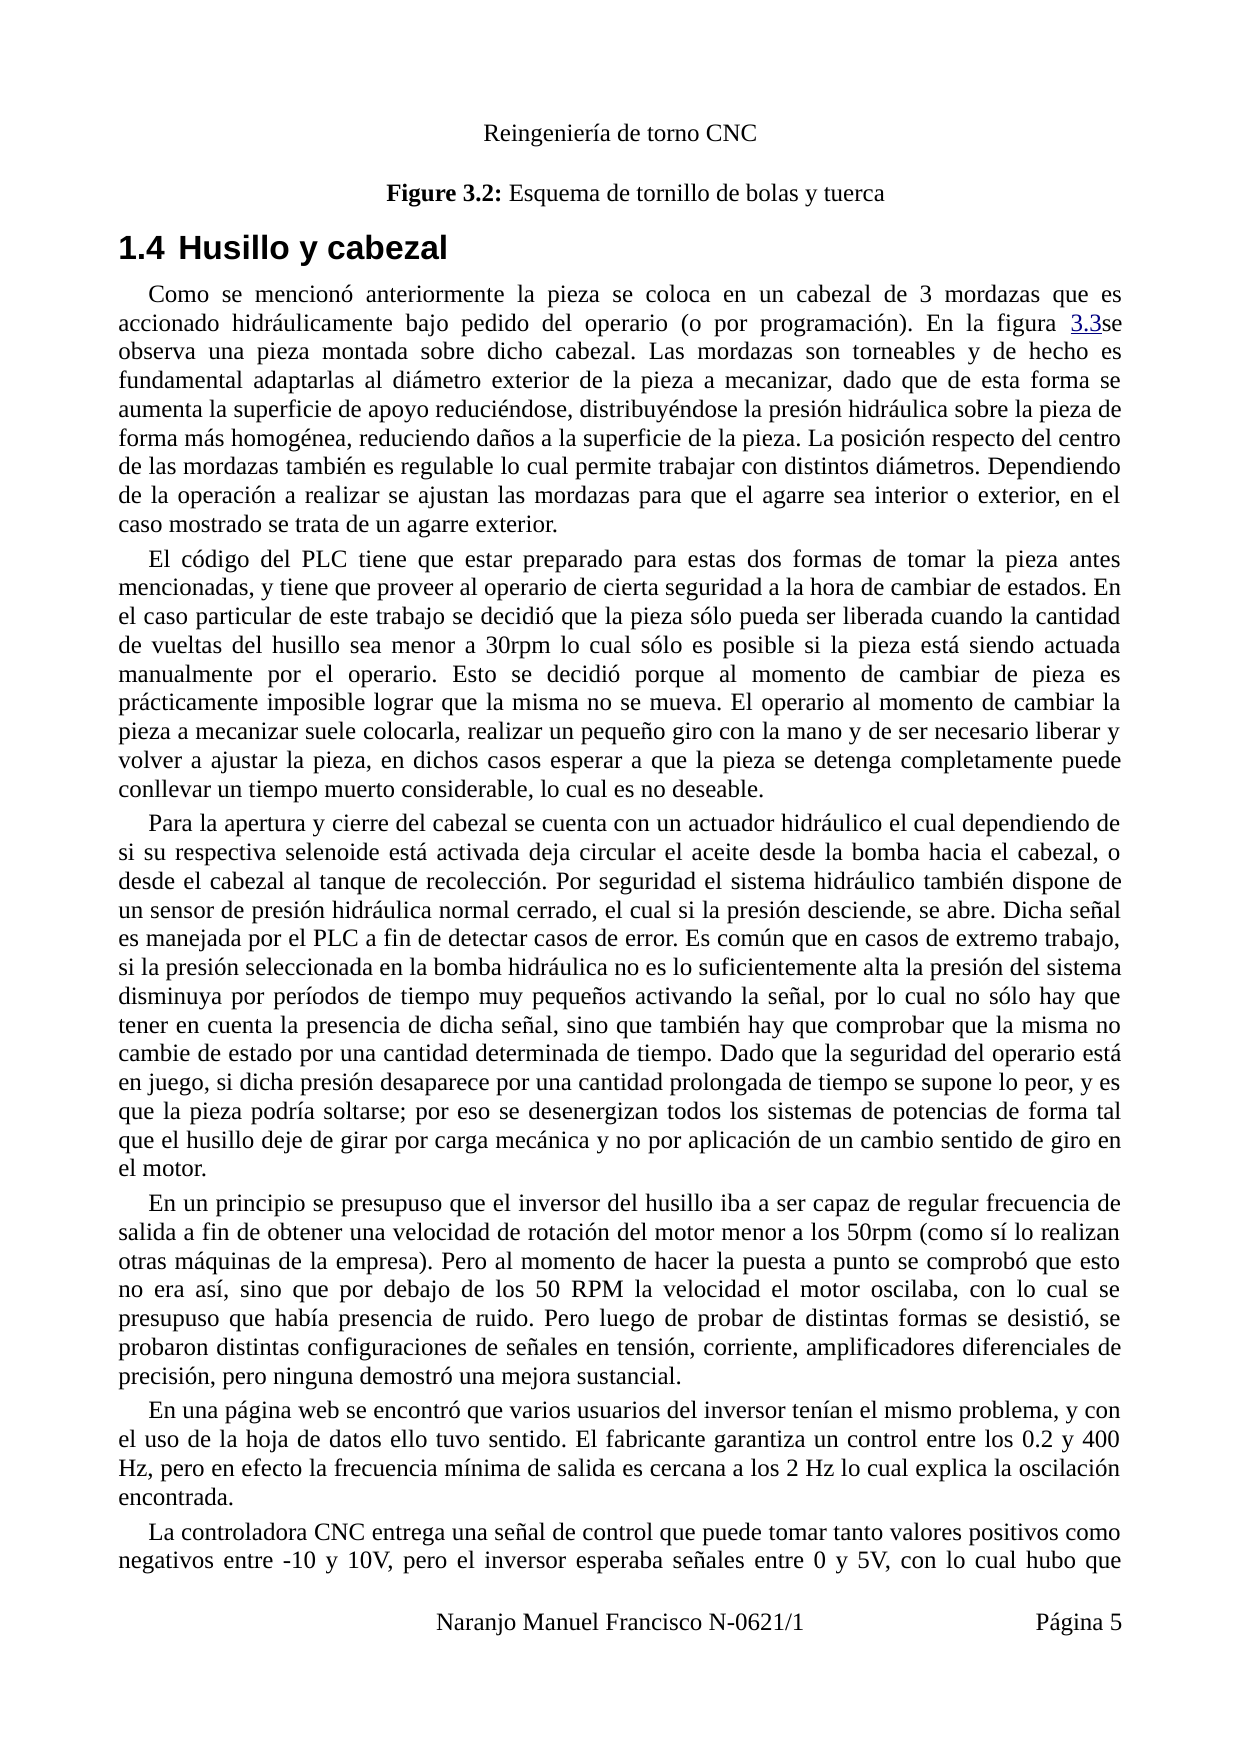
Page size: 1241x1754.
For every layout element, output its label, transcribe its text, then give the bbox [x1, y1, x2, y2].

text Como se mencionó anteriormente la pieza se coloca en un cabezal de 3 mordazas que es accionado hidráulicamente bajo pedido del operario (o por programación). En la figura 3.3se observa una pieza montada sobre dicho cabezal. Las mordazas son torneables y de hecho es fundamental adaptarlas al diámetro exterior de la pieza a mecanizar, dado que de esta forma se aumenta la superficie de apoyo reduciéndose, distribuyéndose la presión hidráulica sobre la pieza de forma más homogénea, reduciendo daños a la superficie de la pieza. La posición respecto del centro de las mordazas también es regulable lo cual permite trabajar con distintos diámetros. Dependiendo de la operación a realizar se ajustan las mordazas para que el agarre sea interior o exterior, en el caso mostrado se trata de un agarre exterior. [118, 279, 1122, 538]
text Para la apertura y cierre del cabezal se cuenta con un actuador hidráulico el cual dependiendo de si su respectiva selenoide está activada deja circular el aceite desde la bomba hacia el cabezal, o desde el cabezal al tanque de recolección. Por seguridad el sistema hidráulico también dispone de un sensor de presión hidráulica normal cerrado, el cual si la presión desciende, se abre. Dicha señal es manejada por el PLC a fin de detectar casos de error. Es común que en casos de extremo trabajo, si la presión seleccionada en la bomba hidráulica no es lo suficientemente alta la presión del sistema disminuya por períodos de tiempo muy pequeños activando la señal, por lo cual no sólo hay que tener en cuenta la presencia de dicha señal, sino que también hay que comprobar que la misma no cambie de estado por una cantidad determinada de tiempo. Dado que la seguridad del operario está en juego, si dicha presión desaparece por una cantidad prolongada de tiempo se supone lo peor, y es que la pieza podría soltarse; por eso se desenergizan todos los sistemas de potencias de forma tal que el husillo deje de girar por carga mecánica y no por aplicación de un cambio sentido de giro en el motor. [118, 808, 1122, 1182]
text La controladora CNC entrega una señal de control que puede tomar tanto valores positivos como negativos entre -10 y 10V, pero el inversor esperaba señales entre 0 y 5V, con lo cual hubo que [118, 1517, 1122, 1574]
text En una página web se encontró que varios usuarios del inversor tenían el mismo problema, y con el uso de la hoja de datos ello tuvo sentido. El fabricante garantiza un control entre los 0.2 y 400 Hz, pero en efecto la frecuencia mínima de salida es cercana a los 2 Hz lo cual explica la oscilación encontrada. [118, 1396, 1122, 1511]
text En un principio se presupuso que el inversor del husillo iba a ser capaz de regular frecuencia de salida a fin de obtener una velocidad de rotación del motor menor a los 50rpm (como sí lo realizan otras máquinas de la empresa). Pero al momento de hacer la puesta a punto se comprobó que esto no era así, sino que por debajo de los 50 RPM la velocidad el motor oscilaba, con lo cual se presupuso que había presencia de ruido. Pero luego de probar de distintas formas se desistió, se probaron distintas configuraciones de señales en tensión, corriente, amplificadores diferenciales de precisión, pero ninguna demostró una mejora sustancial. [118, 1188, 1122, 1389]
text El código del PLC tiene que estar preparado para estas dos formas de tomar la pieza antes mencionadas, y tiene que proveer al operario de cierta seguridad a la hora de cambiar de estados. En el caso particular de este trabajo se decidió que la pieza sólo pueda ser liberada cuando la cantidad de vueltas del husillo sea menor a 30rpm lo cual sólo es posible si la pieza está siendo actuada manualmente por el operario. Esto se decidió porque al momento de cambiar de pieza es prácticamente imposible lograr que la misma no se mueva. El operario al momento de cambiar la pieza a mecanizar suele colocarla, realizar un pequeño giro con la mano y de ser necesario liberar y volver a ajustar la pieza, en dichos casos esperar a que la pieza se detenga completamente puede conllevar un tiempo muerto considerable, lo cual es no deseable. [118, 544, 1122, 802]
text Figure 3.2: Esquema de tornillo de bolas y tuerca [118, 178, 1122, 207]
subtitle Husillo y cabezal [118, 228, 1122, 266]
